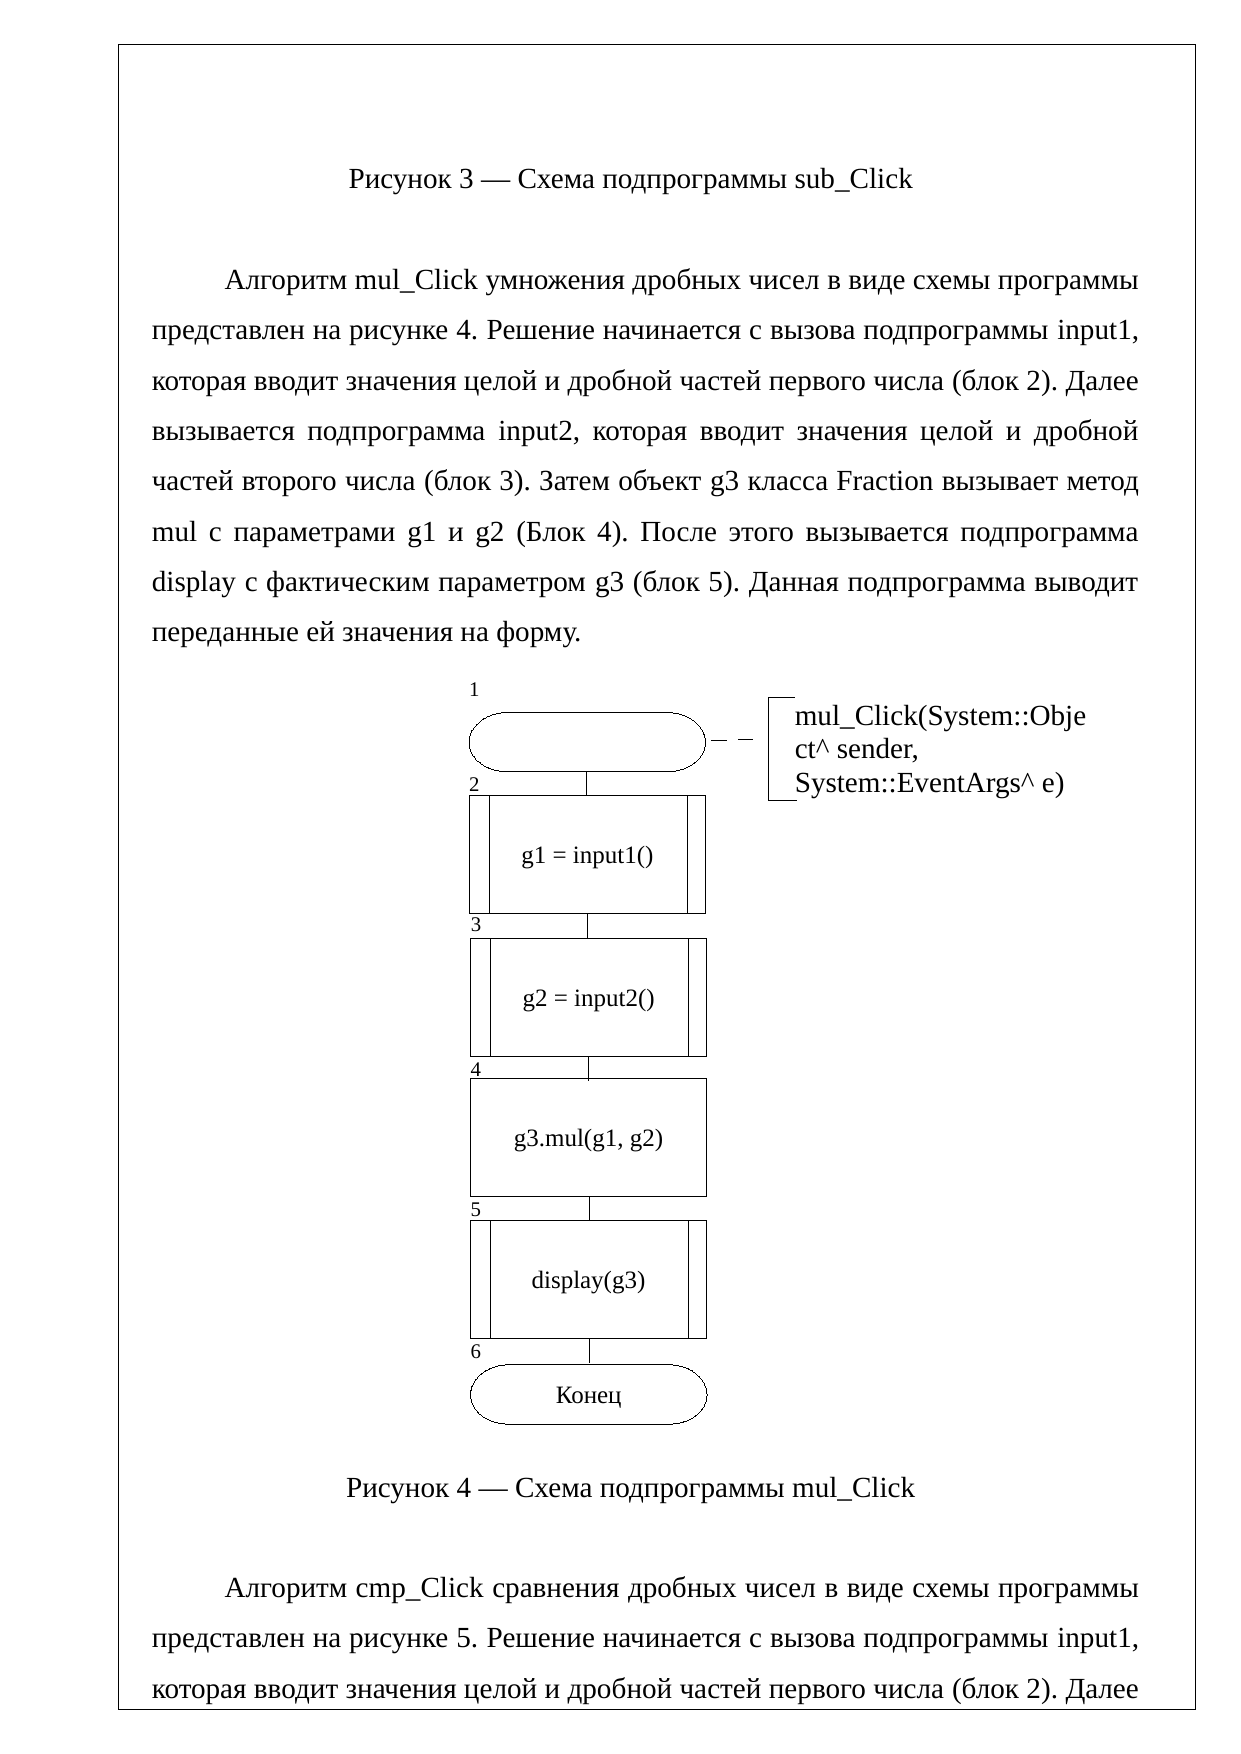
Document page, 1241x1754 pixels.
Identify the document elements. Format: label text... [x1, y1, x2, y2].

text Рисунок 4 — Схема подпрограммы mul_Click [122, 1470, 1139, 1503]
text Рисунок 3 — Схема подпрограммы sub_Click [122, 162, 1139, 195]
text Алгоритм cmp_Click сравнения дробных чисел в виде схемы программы представлен на рисунке 5. Решение начинается с вызова подпрограммы input1, которая вводит значения целой и дробной частей первого числа (блок 2). Далее [152, 1570, 1139, 1704]
text Алгоритм mul_Click умножения дробных чисел в виде схемы программы представлен на рисунке 4. Решение начинается с вызова подпрограммы input1, которая вводит значения целой и дробной частей первого числа (блок 2). Далее вызывается подпрограмма input2, которая вводит значения целой и дробной частей второго числа (блок 3). Затем объект g3 класса Fraction вызывает метод mul c параметрами g1 и g2 (Блок 4). После этого вызывается подпрограмма display с фактическим параметром g3 (блок 5). Данная подпрограмма выводит переданные ей значения на форму. [152, 262, 1139, 648]
